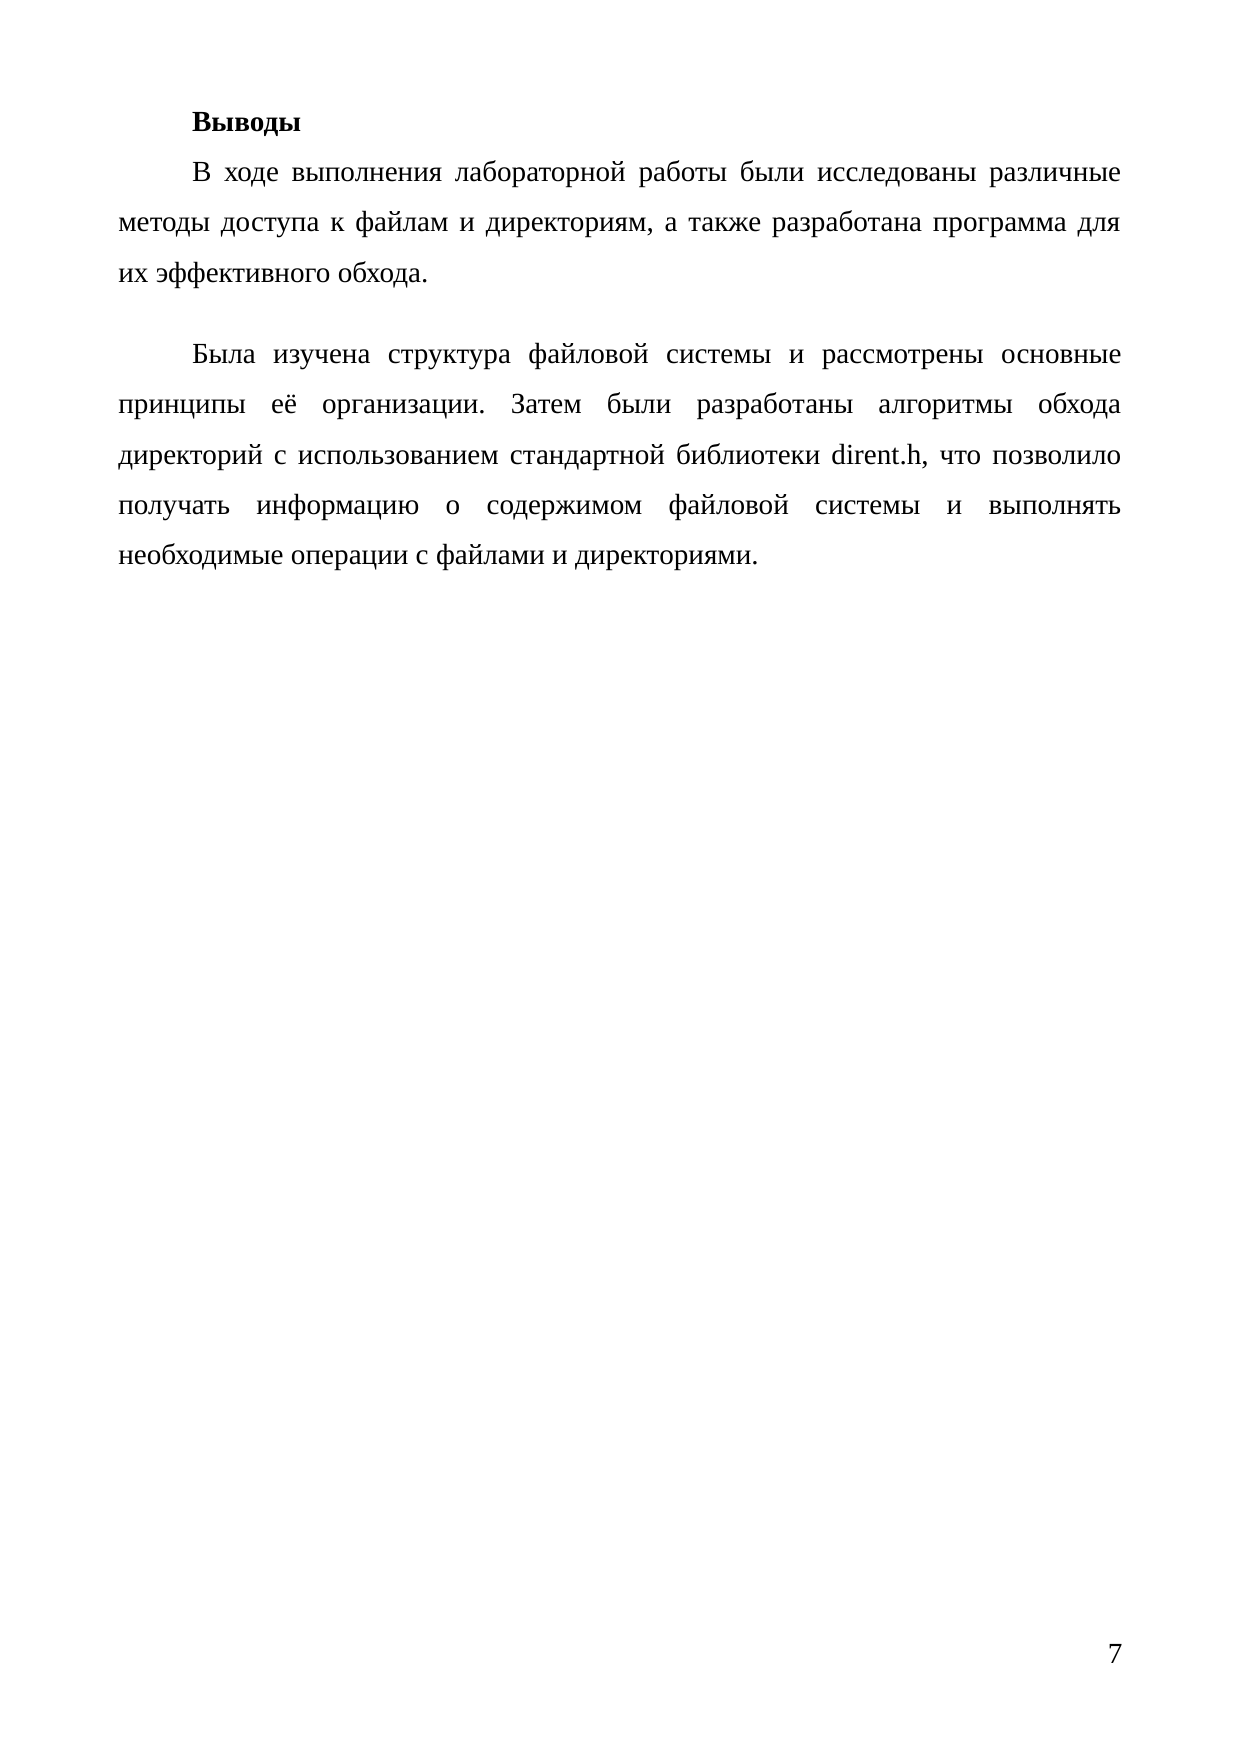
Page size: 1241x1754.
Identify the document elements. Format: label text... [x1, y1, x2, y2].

text Была изучена структура файловой системы и рассмотрены основные принципы её организации. Затем были разработаны алгоритмы обхода директорий с использованием стандартной библиотеки dirent.h, что позволило получать информацию о содержимом файловой системы и выполнять необходимые операции с файлами и директориями. [118, 336, 1122, 571]
subtitle Выводы [118, 104, 1122, 137]
text В ходе выполнения лабораторной работы были исследованы различные методы доступа к файлам и директориям, а также разработана программа для их эффективного обхода. [118, 154, 1122, 288]
